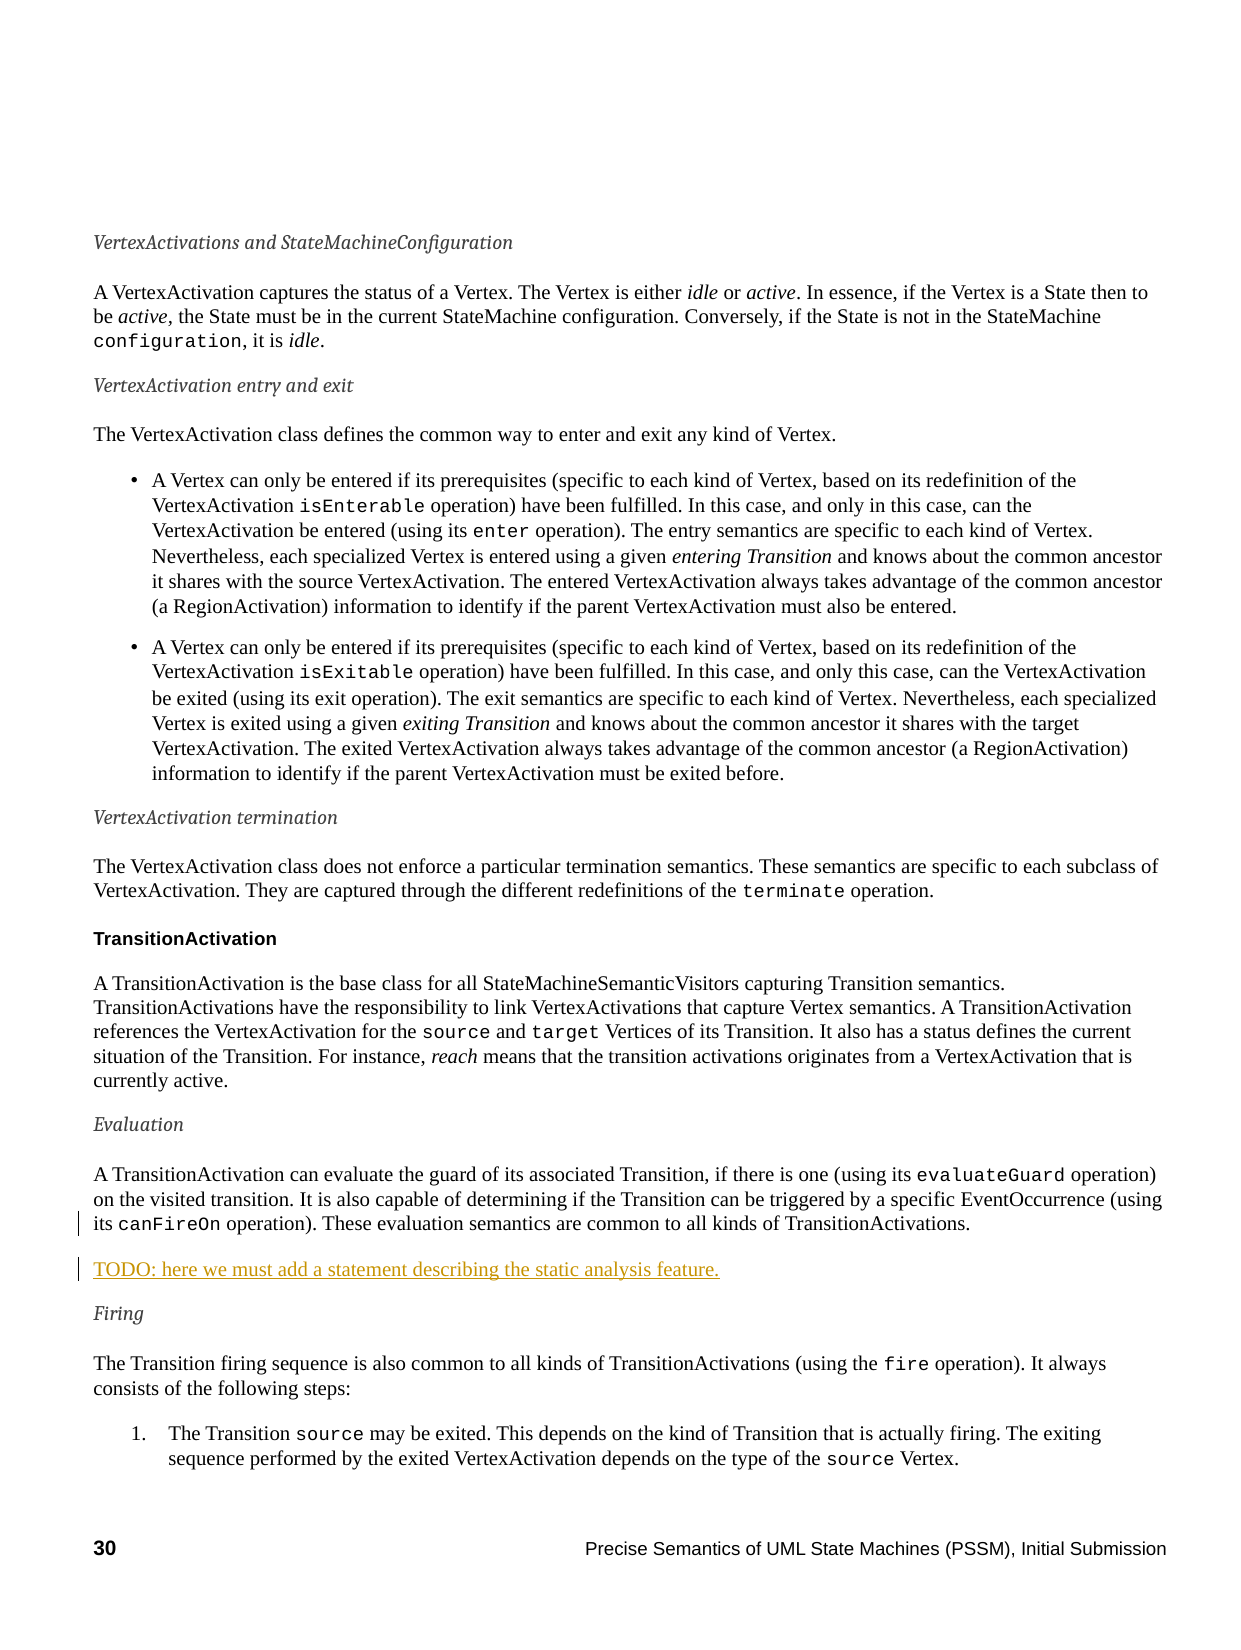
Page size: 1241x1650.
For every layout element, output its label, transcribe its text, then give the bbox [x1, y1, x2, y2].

list A Vertex can only be entered if its prerequisites (specific to each kind of Vertex, based on its redefinition of the VertexActivation isEnterable operation) have been fulfilled. In this case, and only in this case, can the VertexActivation be entered (using its enter operation). The entry semantics are specific to each kind of Vertex. Nevertheless, each specialized Vertex is entered using a given entering Transition and knows about the common ancestor it shares with the source VertexActivation. The entered VertexActivation always takes advantage of the common ancestor (a RegionActivation) information to identify if the parent VertexActivation must also be entered. [131, 467, 1164, 618]
text A TransitionActivation is the base class for all StateMachineSemanticVisitors capturing Transition semantics. TransitionActivations have the responsibility to link VertexActivations that capture Vertex semantics. A TransitionActivation references the VertexActivation for the source and target Vertices of its Transition. It also has a status defines the current situation of the Transition. For instance, reach means that the transition activations originates from a VertexActivation that is currently active. [93, 971, 1164, 1092]
text A VertexActivation captures the status of a Vertex. The Vertex is either idle or active. In essence, if the Vertex is a State then to be active, the State must be in the current StateMachine configuration. Conversely, if the State is not in the StateMachine configuration, it is idle. [93, 279, 1164, 353]
subtitle Firing [93, 1302, 1164, 1326]
subtitle VertexActivation entry and exit [93, 374, 1164, 398]
subtitle VertexActivation termination [93, 805, 1164, 829]
subtitle Evaluation [93, 1113, 1164, 1137]
text The Transition firing sequence is also common to all kinds of TransitionActivations (using the fire operation). It always consists of the following steps: [93, 1351, 1164, 1400]
list A Vertex can only be entered if its prerequisites (specific to each kind of Vertex, based on its redefinition of the VertexActivation isExitable operation) have been fulfilled. In this case, and only this case, can the VertexActivation be exited (using its exit operation). The exit semantics are specific to each kind of Vertex. Nevertheless, each specialized Vertex is exited using a given exiting Transition and knows about the common ancestor it shares with the target VertexActivation. The exited VertexActivation always takes advantage of the common ancestor (a RegionActivation) information to identify if the parent VertexActivation must be exited before. [131, 634, 1164, 784]
subtitle TransitionActivation [93, 928, 1164, 949]
text The VertexActivation class defines the common way to enter and exit any kind of Vertex. [93, 422, 1164, 446]
subtitle VertexActivations and StateMachineConfiguration [93, 231, 1164, 255]
text The VertexActivation class does not enforce a particular termination semantics. These semantics are specific to each subclass of VertexActivation. They are captured through the different redefinitions of the terminate operation. [93, 854, 1164, 903]
text TODO: here we must add a statement describing the static analysis feature. [93, 1257, 1164, 1281]
text A TransitionActivation can evaluate the guard of its associated Transition, if there is one (using its evaluateGuard operation) on the visited transition. It is also capable of determining if the Transition can be triggered by a specific EventOccurrence (using its canFireOn operation). These evaluation semantics are common to all kinds of TransitionActivations. [93, 1162, 1164, 1236]
list The Transition source may be exited. This depends on the kind of Transition that is actually firing. The exiting sequence performed by the exited VertexActivation depends on the type of the source Vertex. [131, 1421, 1164, 1471]
